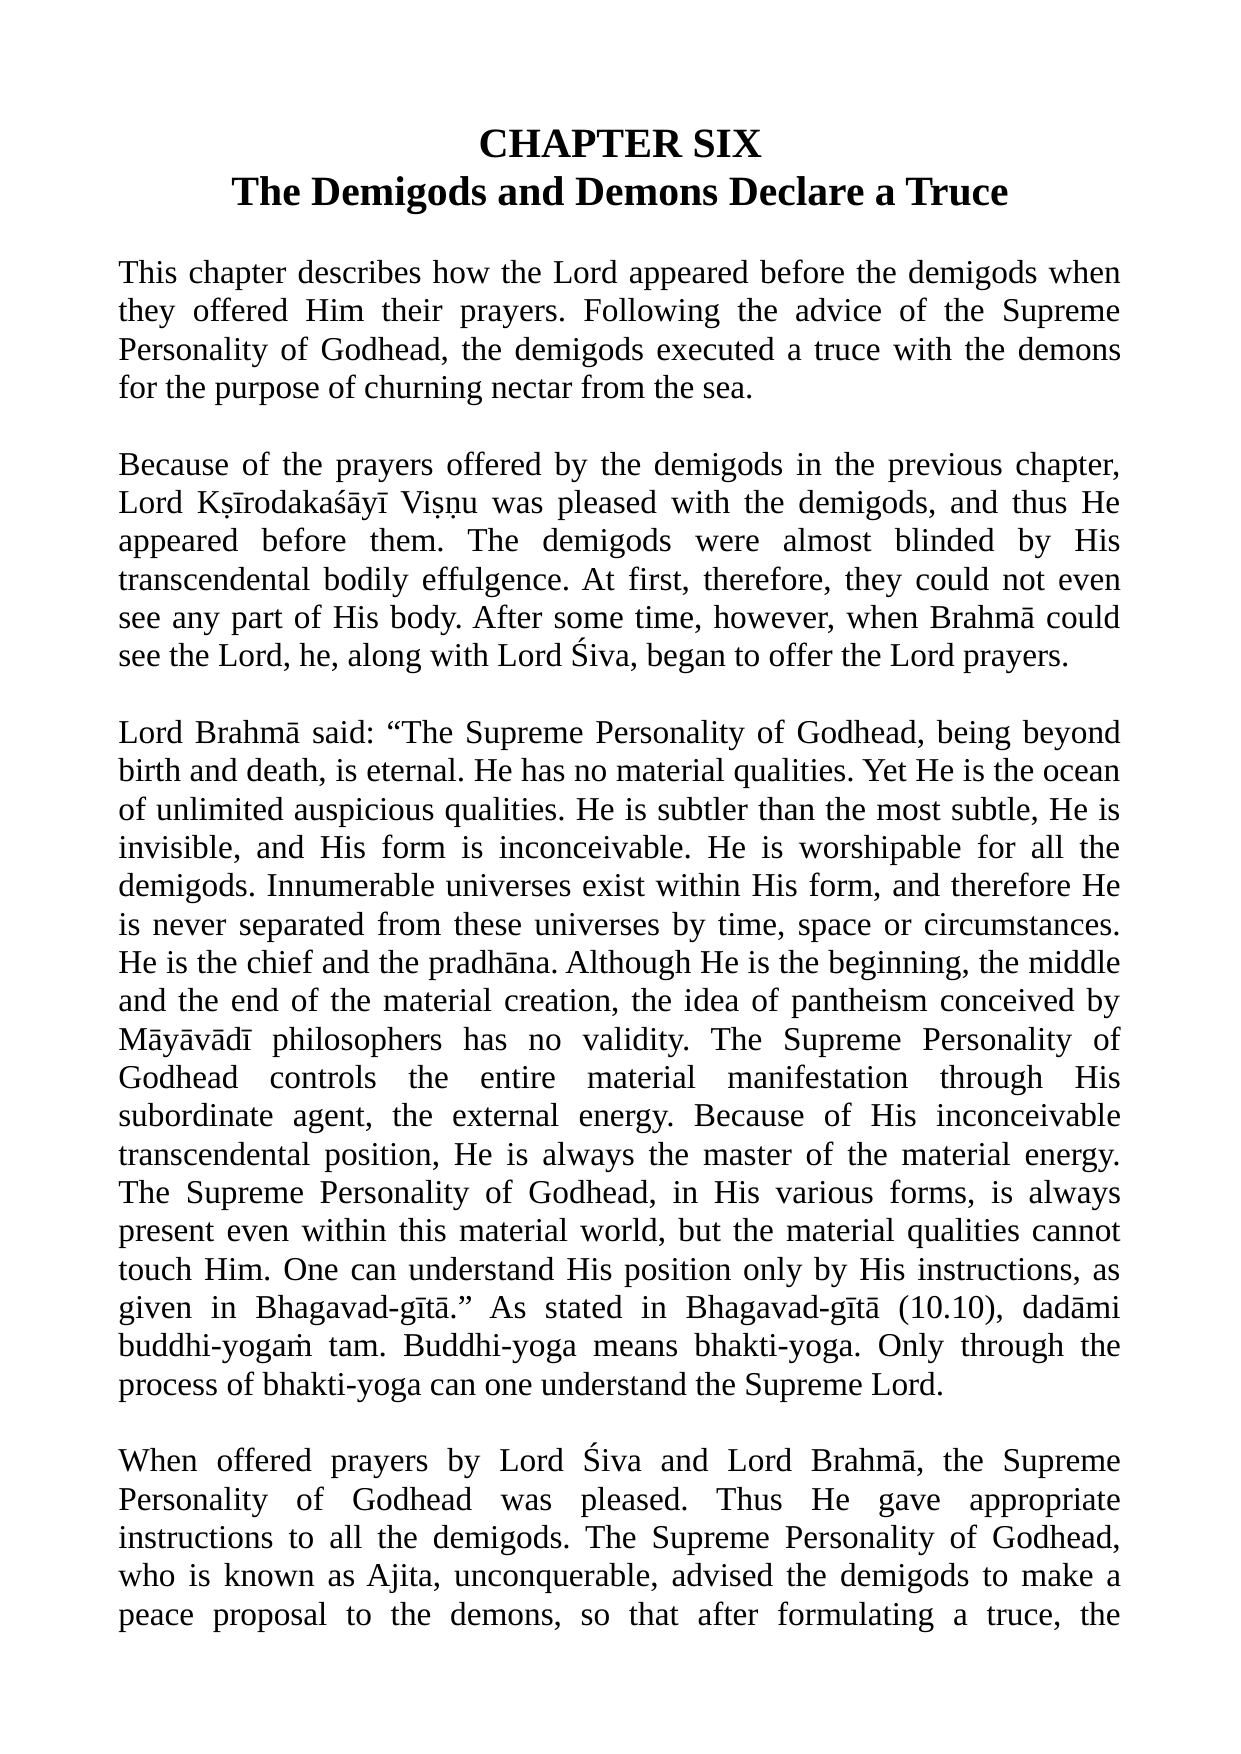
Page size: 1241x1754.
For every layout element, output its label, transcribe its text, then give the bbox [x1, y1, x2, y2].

text Lord Brahmā said: “The Supreme Personality of Godhead, being beyond birth and death, is eternal. He has no material qualities. Yet He is the ocean of unlimited auspicious qualities. He is subtler than the most subtle, He is invisible, and His form is inconceivable. He is worshipable for all the demigods. Innumerable universes exist within His form, and therefore He is never separated from these universes by time, space or circumstances. He is the chief and the pradhāna. Although He is the beginning, the middle and the end of the material creation, the idea of pantheism conceived by Māyāvādī philosophers has no validity. The Supreme Personality of Godhead controls the entire material manifestation through His subordinate agent, the external energy. Because of His inconceivable transcendental position, He is always the master of the material energy. The Supreme Personality of Godhead, in His various forms, is always present even within this material world, but the material qualities cannot touch Him. One can understand His position only by His instructions, as given in Bhagavad-gītā.” As stated in Bhagavad-gītā (10.10), dadāmi buddhi-yogaṁ tam. Buddhi-yoga means bhakti-yoga. Only through the process of bhakti-yoga can one understand the Supreme Lord. [118, 712, 1122, 1402]
text When offered prayers by Lord Śiva and Lord Brahmā, the Supreme Personality of Godhead was pleased. Thus He gave appropriate instructions to all the demigods. The Supreme Personality of Godhead, who is known as Ajita, unconquerable, advised the demigods to make a peace proposal to the demons, so that after formulating a truce, the [118, 1441, 1122, 1632]
text This chapter describes how the Lord appeared before the demigods when they offered Him their prayers. Following the advice of the Supreme Personality of Godhead, the demigods executed a truce with the demons for the purpose of churning nectar from the sea. [118, 252, 1122, 406]
text The Demigods and Demons Declare a Truce [118, 166, 1122, 214]
text CHAPTER SIX [118, 118, 1122, 166]
text Because of the prayers offered by the demigods in the previous chapter, Lord Kṣīrodakaśāyī Viṣṇu was pleased with the demigods, and thus He appeared before them. The demigods were almost blinded by His transcendental bodily effulgence. At first, therefore, they could not even see any part of His body. After some time, however, when Brahmā could see the Lord, he, along with Lord Śiva, began to offer the Lord prayers. [118, 444, 1122, 674]
